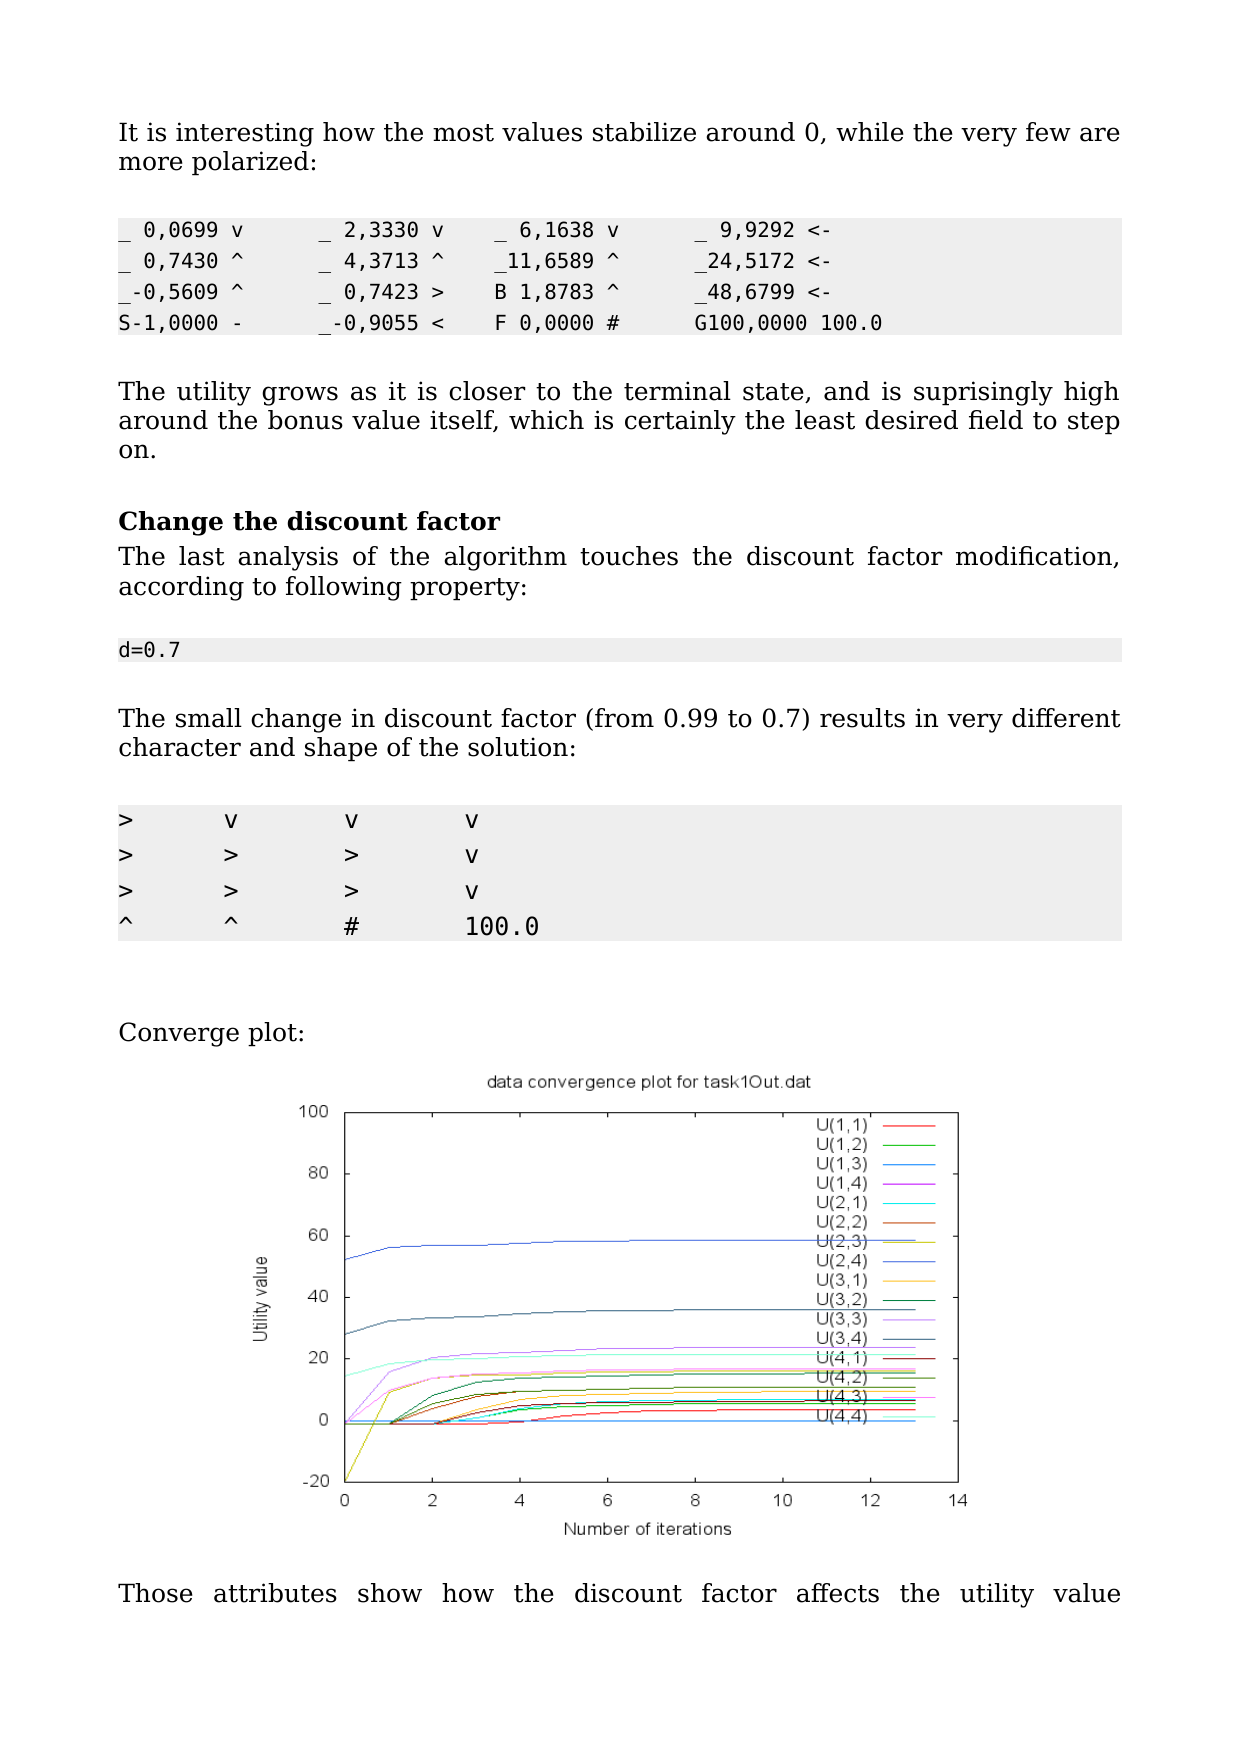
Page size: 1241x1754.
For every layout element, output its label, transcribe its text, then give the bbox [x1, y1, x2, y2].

text The last analysis of the algorithm touches the discount factor modification, according to following property: [118, 542, 1122, 601]
text It is interesting how the most values stabilize around 0, while the very few are more polarized: [118, 118, 1122, 176]
text Those attributes show how the discount factor affects the utility value [118, 1579, 1122, 1608]
text Change the discount factor [118, 507, 1122, 536]
text _ 0,0699 v _ 2,3330 v _ 6,1638 v _ 9,9292 <- [118, 218, 1122, 243]
text Converge plot: [118, 1018, 1122, 1048]
text _-0,5609 ^ _ 0,7423 > B 1,8783 ^ _48,6799 <- [118, 280, 1122, 304]
text The small change in discount factor (from 0.99 to 0.7) results in very different character and shape of the solution: [118, 704, 1122, 763]
text > > > v [118, 840, 1122, 869]
text d=0.7 [118, 638, 1122, 662]
text S-1,0000 - _-0,9055 < F 0,0000 # G100,0000 100.0 [118, 311, 1122, 335]
text _ 0,7430 ^ _ 4,3713 ^ _11,6589 ^ _24,5172 <- [118, 249, 1122, 273]
text ^ ^ # 100.0 [118, 912, 1122, 941]
text > v v v [118, 805, 1122, 834]
text The utility grows as it is closer to the terminal state, and is suprisingly high around the bonus value itself, which is certainly the least desired field to step on. [118, 377, 1122, 464]
text > > > v [118, 876, 1122, 905]
picture [246, 1054, 994, 1544]
